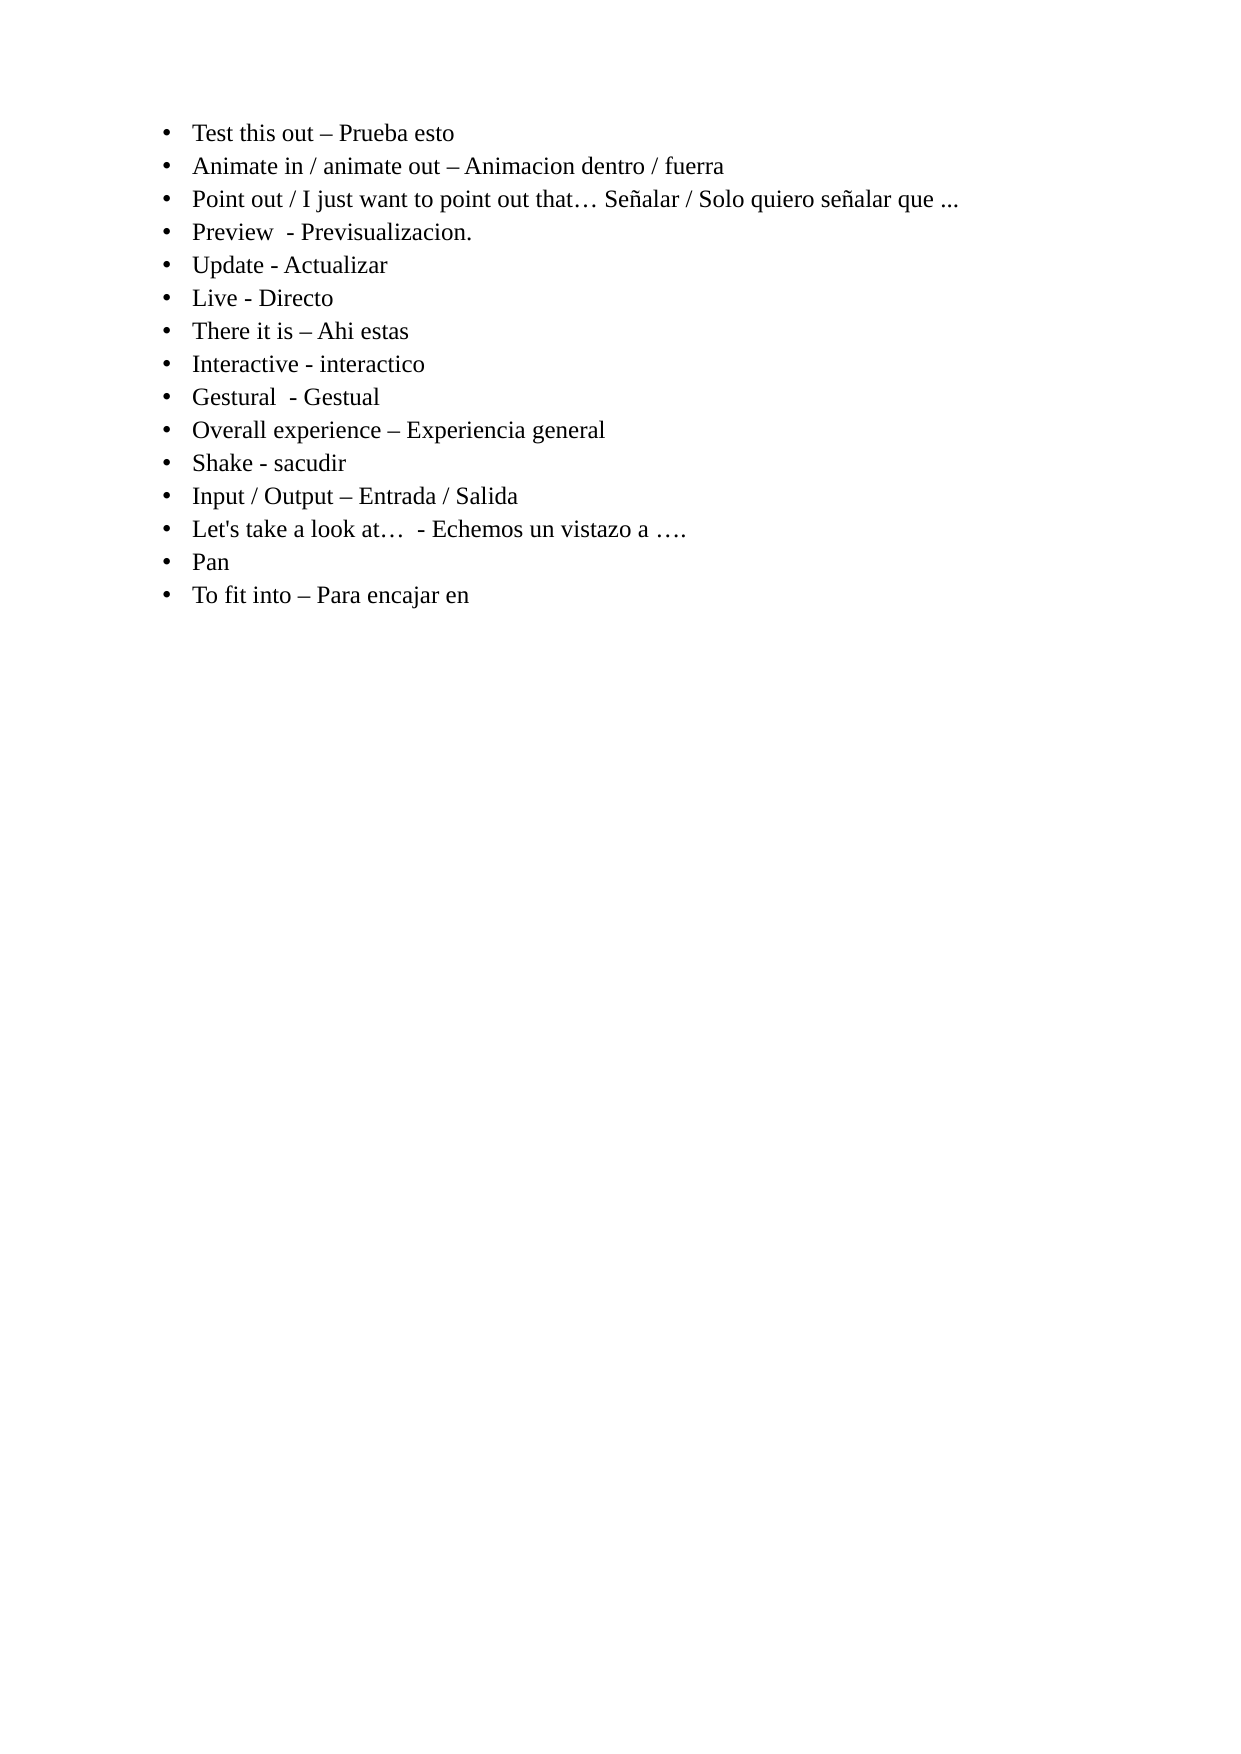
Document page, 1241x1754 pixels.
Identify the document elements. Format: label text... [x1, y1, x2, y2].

list Interactive - interactico [162, 349, 1122, 378]
list Test this out – Prueba esto [162, 118, 1122, 147]
list Preview - Previsualizacion. [162, 217, 1122, 246]
list Update - Actualizar [162, 250, 1122, 279]
list Pan [162, 547, 1122, 576]
list Let's take a look at… - Echemos un vistazo a …. [162, 514, 1122, 543]
list Point out / I just want to point out that… Señalar / Solo quiero señalar que ... [162, 184, 1122, 213]
list To fit into – Para encajar en [162, 580, 1122, 609]
list Overall experience – Experiencia general [162, 415, 1122, 444]
list Live - Directo [162, 283, 1122, 312]
list Gestural - Gestual [162, 382, 1122, 411]
list Shake - sacudir [162, 448, 1122, 477]
list Input / Output – Entrada / Salida [162, 481, 1122, 510]
list There it is – Ahi estas [162, 316, 1122, 345]
list Animate in / animate out – Animacion dentro / fuerra [162, 151, 1122, 180]
